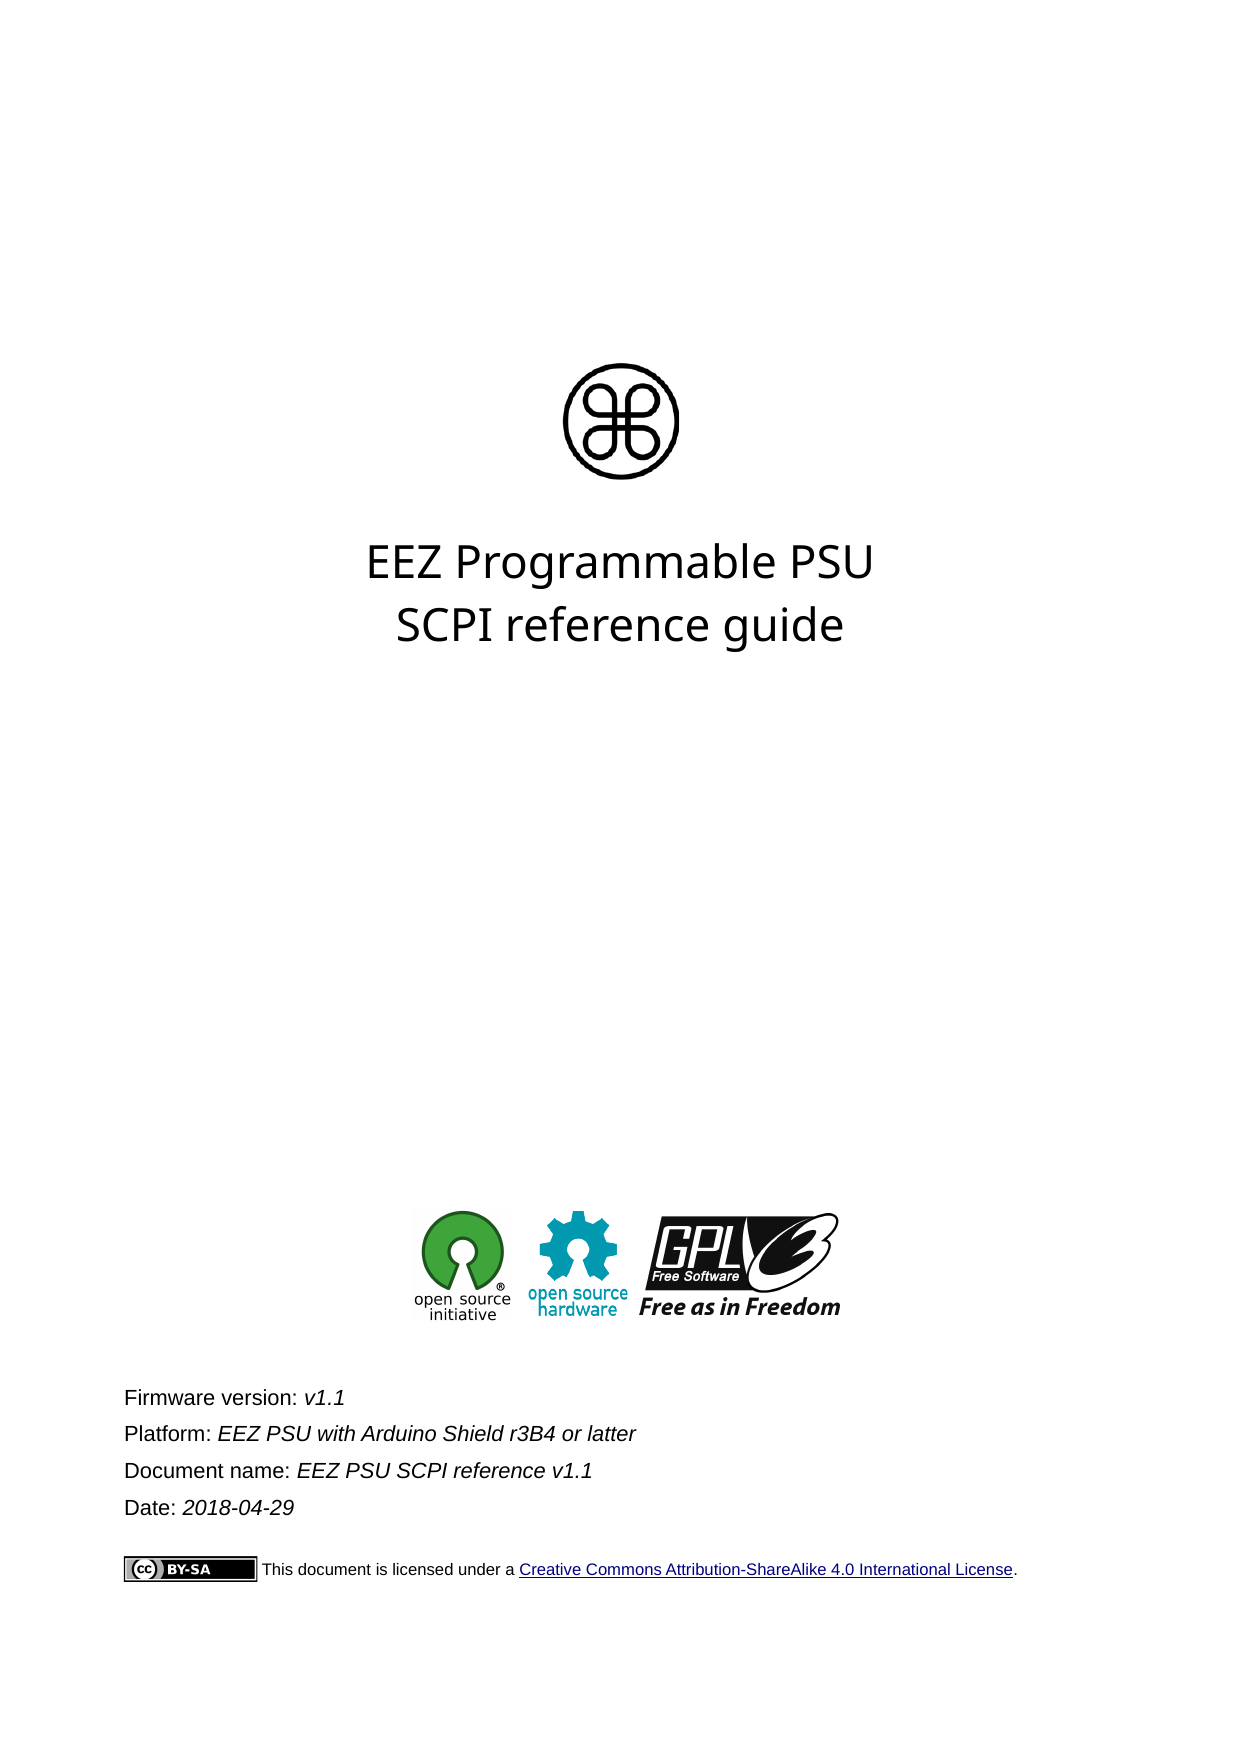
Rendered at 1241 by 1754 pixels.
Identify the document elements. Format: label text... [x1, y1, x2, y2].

table_cell This document is licensed under a Creative Commons Attribution-ShareAlike 4.0 International License. [118, 1526, 1122, 1587]
picture [639, 1213, 840, 1315]
subtitle Start page [118, 59, 1122, 84]
picture [123, 1556, 258, 1582]
table_cell [620, 1489, 1122, 1526]
table_cell [620, 1379, 1122, 1416]
table_cell Firmware version: v1.1 [118, 1379, 620, 1416]
table_header [118, 1189, 1122, 1379]
title EEZ Programmable PSU SCPI reference guide [118, 530, 1122, 655]
table_cell Date: 2018-04-29 [118, 1489, 620, 1526]
table_cell Document name: EEZ PSU SCPI reference v1.1 [118, 1452, 1122, 1489]
table_cell Platform: EEZ PSU with Arduino Shield r3B4 or latter [118, 1416, 1122, 1452]
picture [412, 1208, 513, 1323]
picture [561, 361, 680, 480]
picture [528, 1211, 628, 1316]
